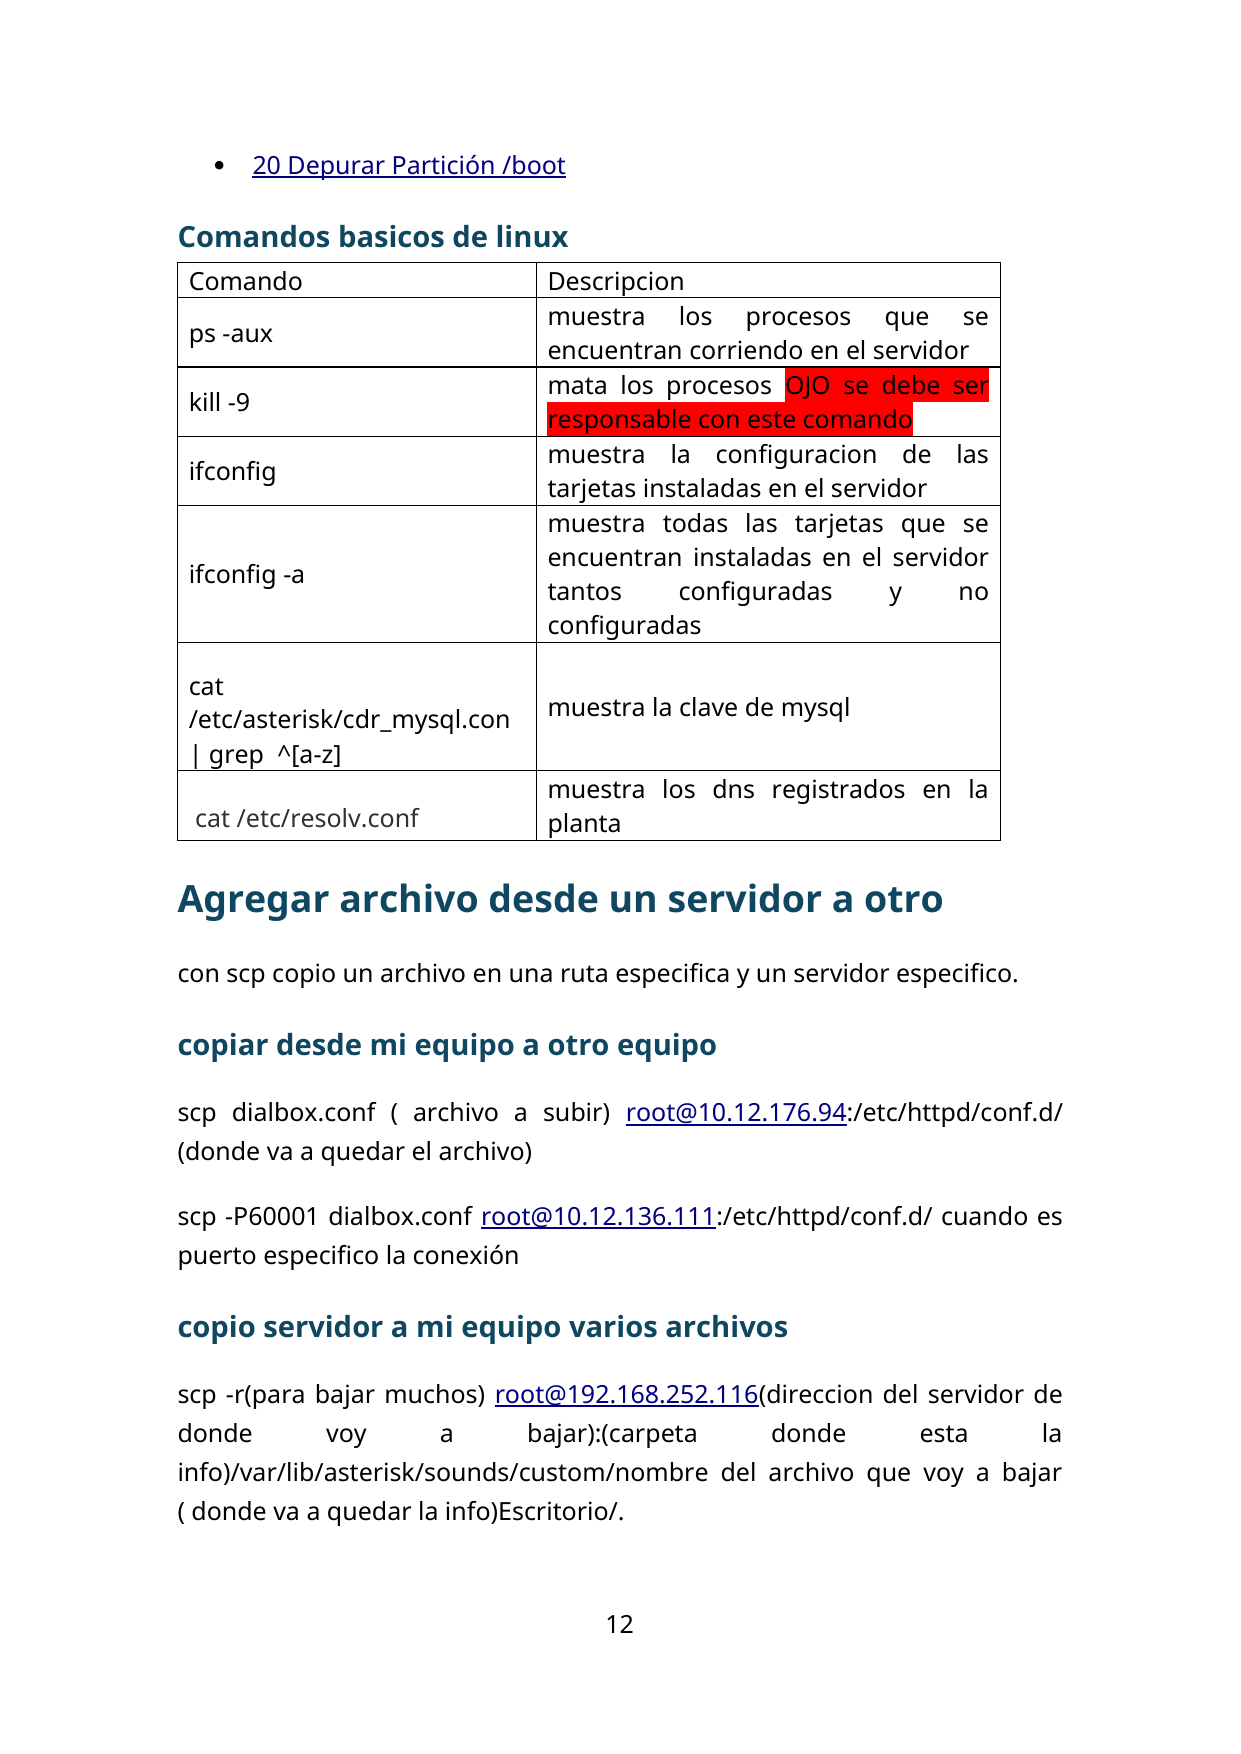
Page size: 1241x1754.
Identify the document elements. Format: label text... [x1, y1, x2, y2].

subtitle Agregar archivo desde un servidor a otro [177, 872, 1063, 923]
table_cell muestra la configuracion de las tarjetas instaladas en el servidor [537, 437, 1000, 505]
text scp -r(para bajar muchos) root@192.168.252.116(direccion del servidor de donde voy a bajar):(carpeta donde esta la info)/var/lib/asterisk/sounds/custom/nombre del archivo que voy a bajar ( donde va a quedar la info)Escritorio/. [177, 1376, 1063, 1528]
text scp dialbox.conf ( archivo a subir) root@10.12.176.94:/etc/httpd/conf.d/ (donde va a quedar el archivo) [177, 1095, 1063, 1168]
table_cell muestra los dns registrados en la planta [537, 771, 1000, 839]
table_cell kill -9 [178, 368, 536, 436]
table_cell cat /etc/asterisk/cdr_mysql.con | grep ^[a-z] [178, 643, 536, 770]
table_cell cat /etc/resolv.conf [178, 771, 536, 839]
table_header Descripcion [537, 263, 1000, 297]
text con scp copio un archivo en una ruta especifica y un servidor especifico. [177, 956, 1063, 990]
table_cell muestra la clave de mysql [537, 643, 1000, 770]
subtitle Comandos basicos de linux [177, 216, 1063, 256]
table_cell ifconfig -a [178, 506, 536, 642]
table_cell mata los procesos OJO se debe ser responsable con este comando [537, 368, 1000, 436]
table_cell ifconfig [178, 437, 536, 505]
list 20 Depurar Partición /boot [215, 148, 1063, 182]
table_cell muestra todas las tarjetas que se encuentran instaladas en el servidor tantos configuradas y no configuradas [537, 506, 1000, 642]
table_cell ps -aux [178, 298, 536, 366]
subtitle copiar desde mi equipo a otro equipo [177, 1024, 1063, 1064]
subtitle copio servidor a mi equipo varios archivos [177, 1306, 1063, 1346]
table_header Comando [178, 263, 536, 297]
text scp -P60001 dialbox.conf root@10.12.136.111:/etc/httpd/conf.d/ cuando es puerto especifico la conexión [177, 1198, 1063, 1271]
table_cell muestra los procesos que se encuentran corriendo en el servidor [537, 298, 1000, 366]
